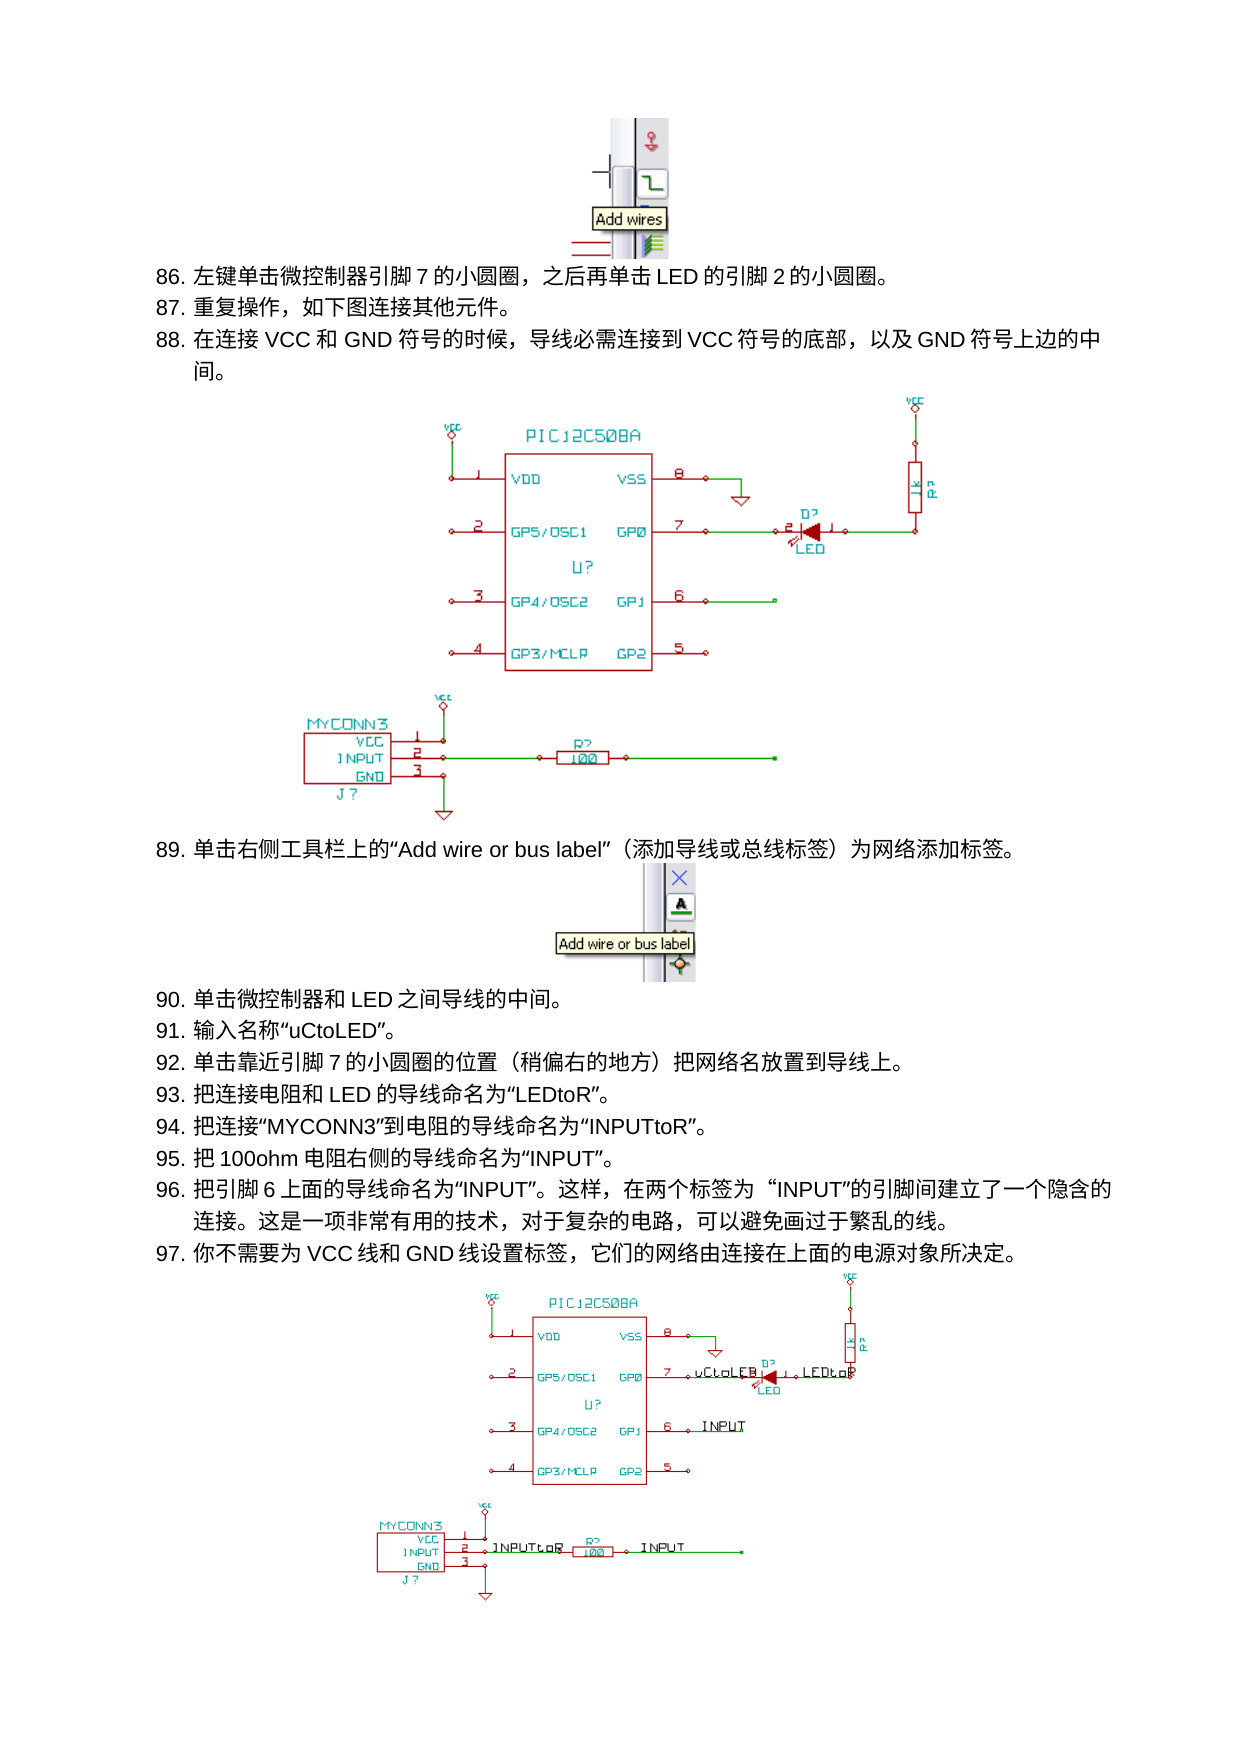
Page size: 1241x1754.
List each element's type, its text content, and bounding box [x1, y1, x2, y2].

list 单击微控制器和LED之间导线的中间。 [156, 863, 1122, 1013]
list 单击右侧工具栏上的“Add wire or bus label”（添加导线或总线标签）为网络添加标签。 [156, 385, 1122, 863]
list 把100ohm电阻右侧的导线命名为“INPUT”。 [156, 1141, 1122, 1172]
list 把引脚6上面的导线命名为“INPUT”。这样，在两个标签为“INPUT”的引脚间建立了一个隐含的连接。这是一项非常有用的技术，对于复杂的电路，可以避免画过于繁乱的线。 [156, 1172, 1122, 1236]
list 在连接 VCC 和 GND 符号的时候，导线必需连接到VCC符号的底部，以及GND符号上边的中间。 [156, 322, 1122, 385]
list 单击靠近引脚7的小圆圈的位置（稍偏右的地方）把网络名放置到导线上。 [156, 1045, 1122, 1077]
list 把连接“MYCONN3”到电阻的导线命名为“INPUTtoR”。 [156, 1109, 1122, 1141]
list 你不需要为VCC线和GND线设置标签，它们的网络由连接在上面的电源对象所决定。 [156, 1236, 1122, 1267]
list 左键单击微控制器引脚7的小圆圈，之后再单击LED的引脚2的小圆圈。 [156, 118, 1122, 290]
list 输入名称“uCtoLED”。 [156, 1013, 1122, 1045]
list 把连接电阻和LED的导线命名为“LEDtoR”。 [156, 1077, 1122, 1109]
list 重复操作，如下图连接其他元件。 [156, 290, 1122, 322]
